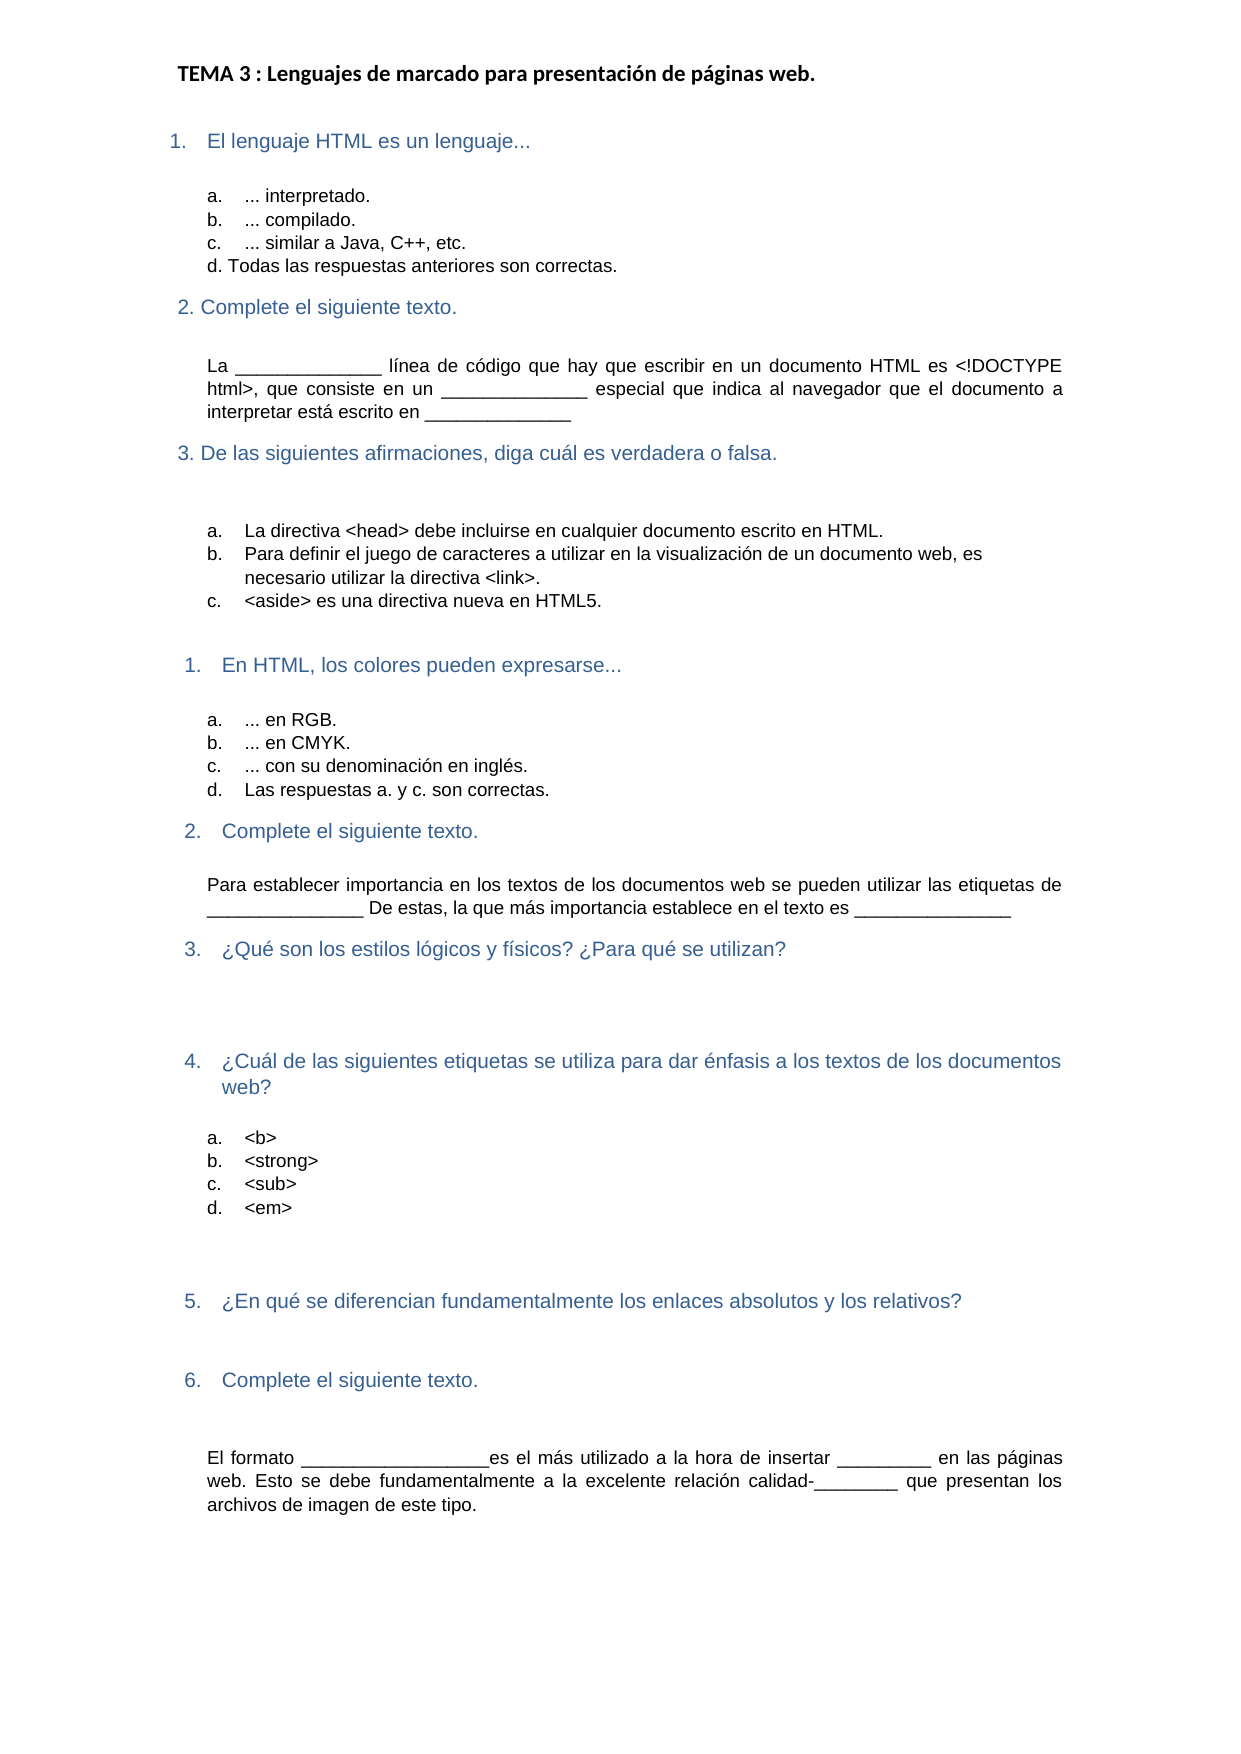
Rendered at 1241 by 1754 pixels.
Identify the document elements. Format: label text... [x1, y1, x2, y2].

subtitle En HTML, los colores pueden expresarse... [184, 653, 1063, 677]
list ... similar a Java, C++, etc. [207, 232, 1063, 253]
subtitle ¿Qué son los estilos lógicos y físicos? ¿Para qué se utilizan? [184, 937, 1063, 961]
list Para establecer importancia en los textos de los documentos web se pueden utilizar las etiquetas de _______________ De estas, la que más importancia establece en el texto es _______________ [207, 844, 1063, 919]
subtitle 2. Complete el siguiente texto. [177, 295, 1063, 352]
list <sub> [207, 1173, 1063, 1195]
subtitle 3. De las siguientes afirmaciones, diga cuál es verdadera o falsa. [177, 441, 1063, 465]
list TEMA 3 : Lenguajes de marcado para presentación de páginas web. [177, 59, 1063, 87]
list <b> [207, 1127, 1063, 1148]
list El formato __________________es el más utilizado a la hora de insertar _________ en las páginas web. Esto se debe fundamentalmente a la excelente relación calidad-________ que presentan los archivos de imagen de este tipo. [207, 1447, 1063, 1515]
list <aside> es una directiva nueva en HTML5. [207, 590, 1063, 634]
list La directiva <head> debe incluirse en cualquier documento escrito en HTML. [207, 520, 1063, 542]
subtitle ¿En qué se diferencian fundamentalmente los enlaces absolutos y los relativos? [184, 1289, 1063, 1313]
list ... en RGB. [207, 709, 1063, 730]
list ... compilado. [207, 208, 1063, 230]
subtitle Complete el siguiente texto. [184, 818, 1063, 842]
list La ______________ línea de código que hay que escribir en un documento HTML es <!DOCTYPE html>, que consiste en un ______________ especial que indica al navegador que el documento a interpretar está escrito en ______________ [207, 355, 1063, 423]
list d. Todas las respuestas anteriores son correctas. [207, 255, 1063, 277]
list Las respuestas a. y c. son correctas. [207, 778, 1063, 800]
list Para definir el juego de caracteres a utilizar en la visualización de un documento web, es necesario utilizar la directiva <link>. [207, 543, 1063, 588]
subtitle ¿Cuál de las siguientes etiquetas se utiliza para dar énfasis a los textos de los documentos web? [184, 1049, 1063, 1125]
list ... con su denominación en inglés. [207, 755, 1063, 777]
list <em> [207, 1196, 1063, 1218]
subtitle El lenguaje HTML es un lenguaje... [169, 129, 1063, 153]
list ... interpretado. [207, 185, 1063, 207]
subtitle Complete el siguiente texto. [184, 1368, 1063, 1392]
list <strong> [207, 1150, 1063, 1172]
list ... en CMYK. [207, 732, 1063, 754]
